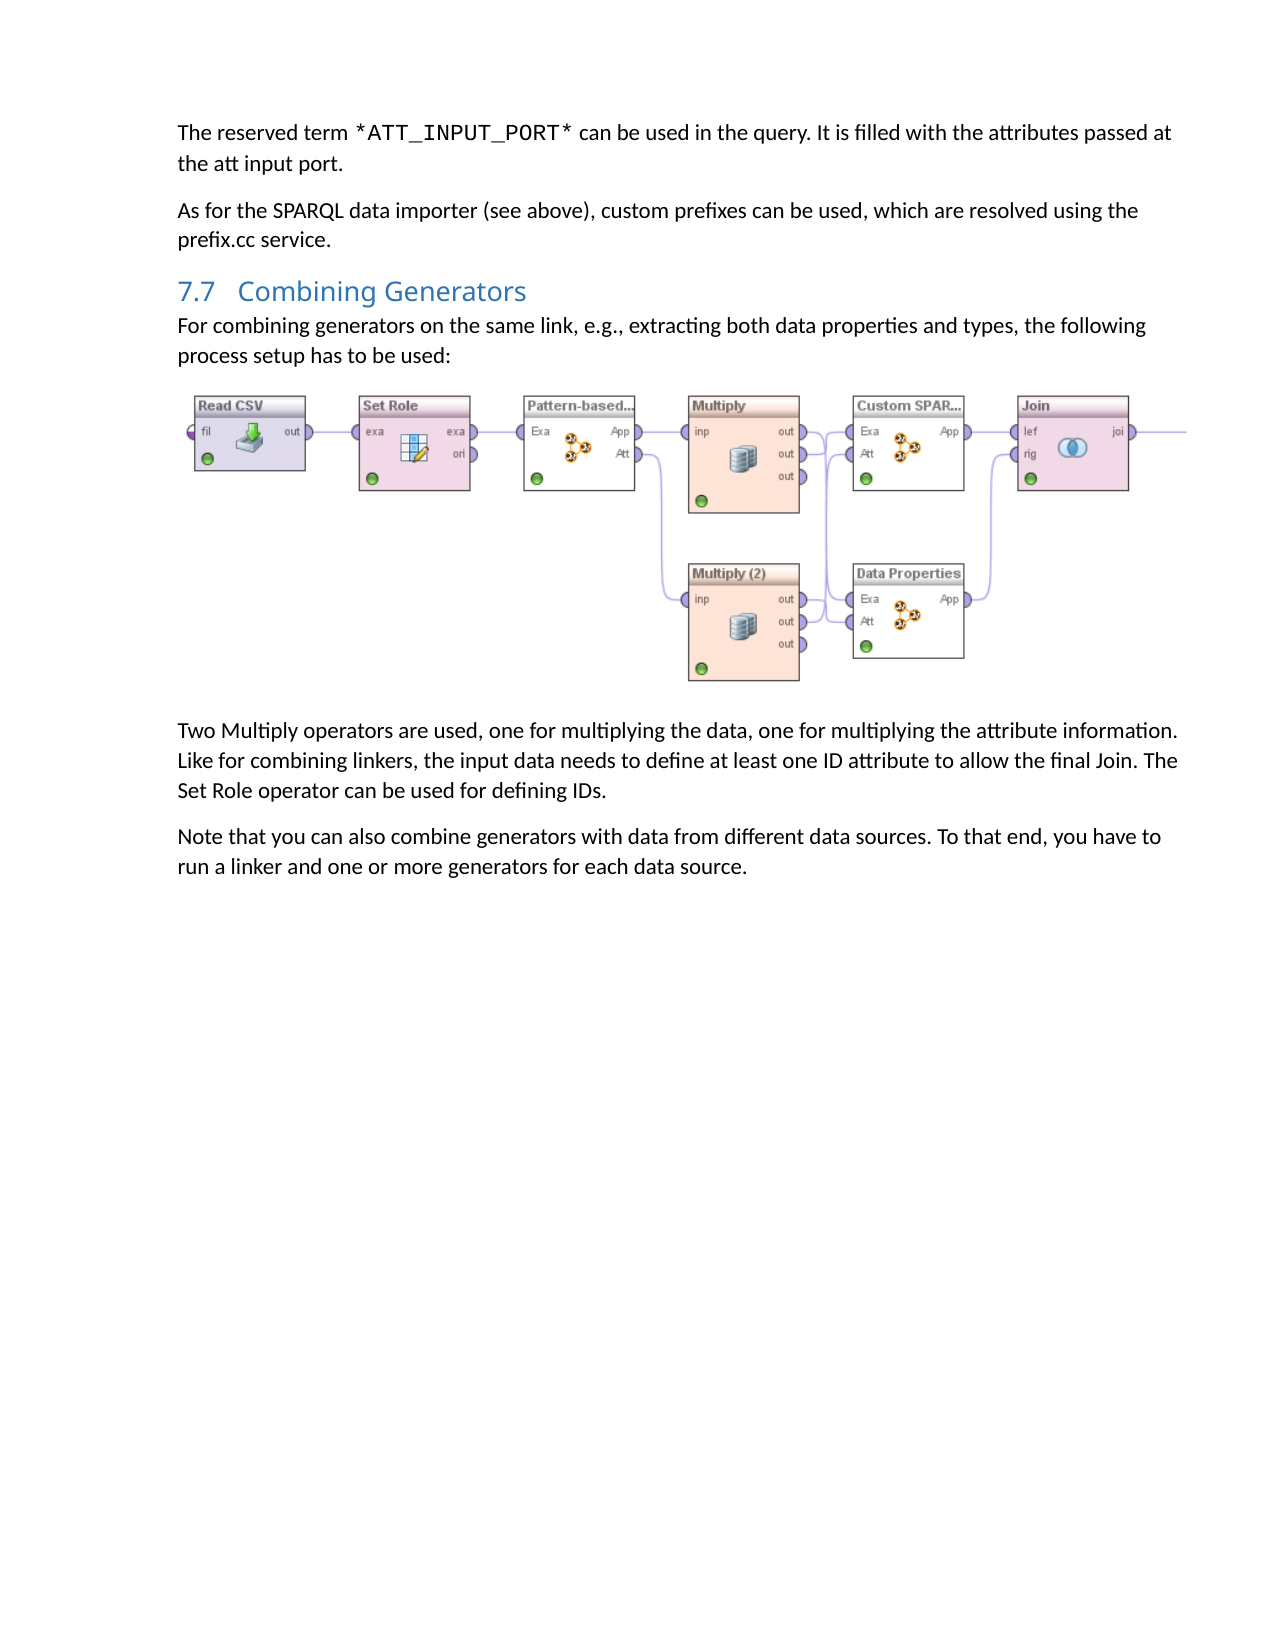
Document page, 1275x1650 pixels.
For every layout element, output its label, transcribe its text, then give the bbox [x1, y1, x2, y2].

text The reserved term *ATT_INPUT_PORT* can be used in the query. It is filled with the attributes passed at the att input port. [177, 118, 1186, 177]
text Note that you can also combine generators with data from different data sources. To that end, you have to run a linker and one or more generators for each data source. [177, 822, 1186, 880]
subtitle Combining Generators [177, 272, 1186, 309]
text For combining generators on the same link, e.g., extracting both data properties and types, the following process setup has to be used: [177, 312, 1186, 369]
text Two Multiply operators are used, one for multiplying the data, one for multiplying the attribute information. Like for combining linkers, the input data needs to define at least one ID attribute to allow the final Join. The Set Role operator can be used for defining IDs. [177, 716, 1186, 804]
text As for the SPARQL data importer (see above), custom prefixes can be used, which are resolved using the prefix.cc service. [177, 196, 1186, 254]
